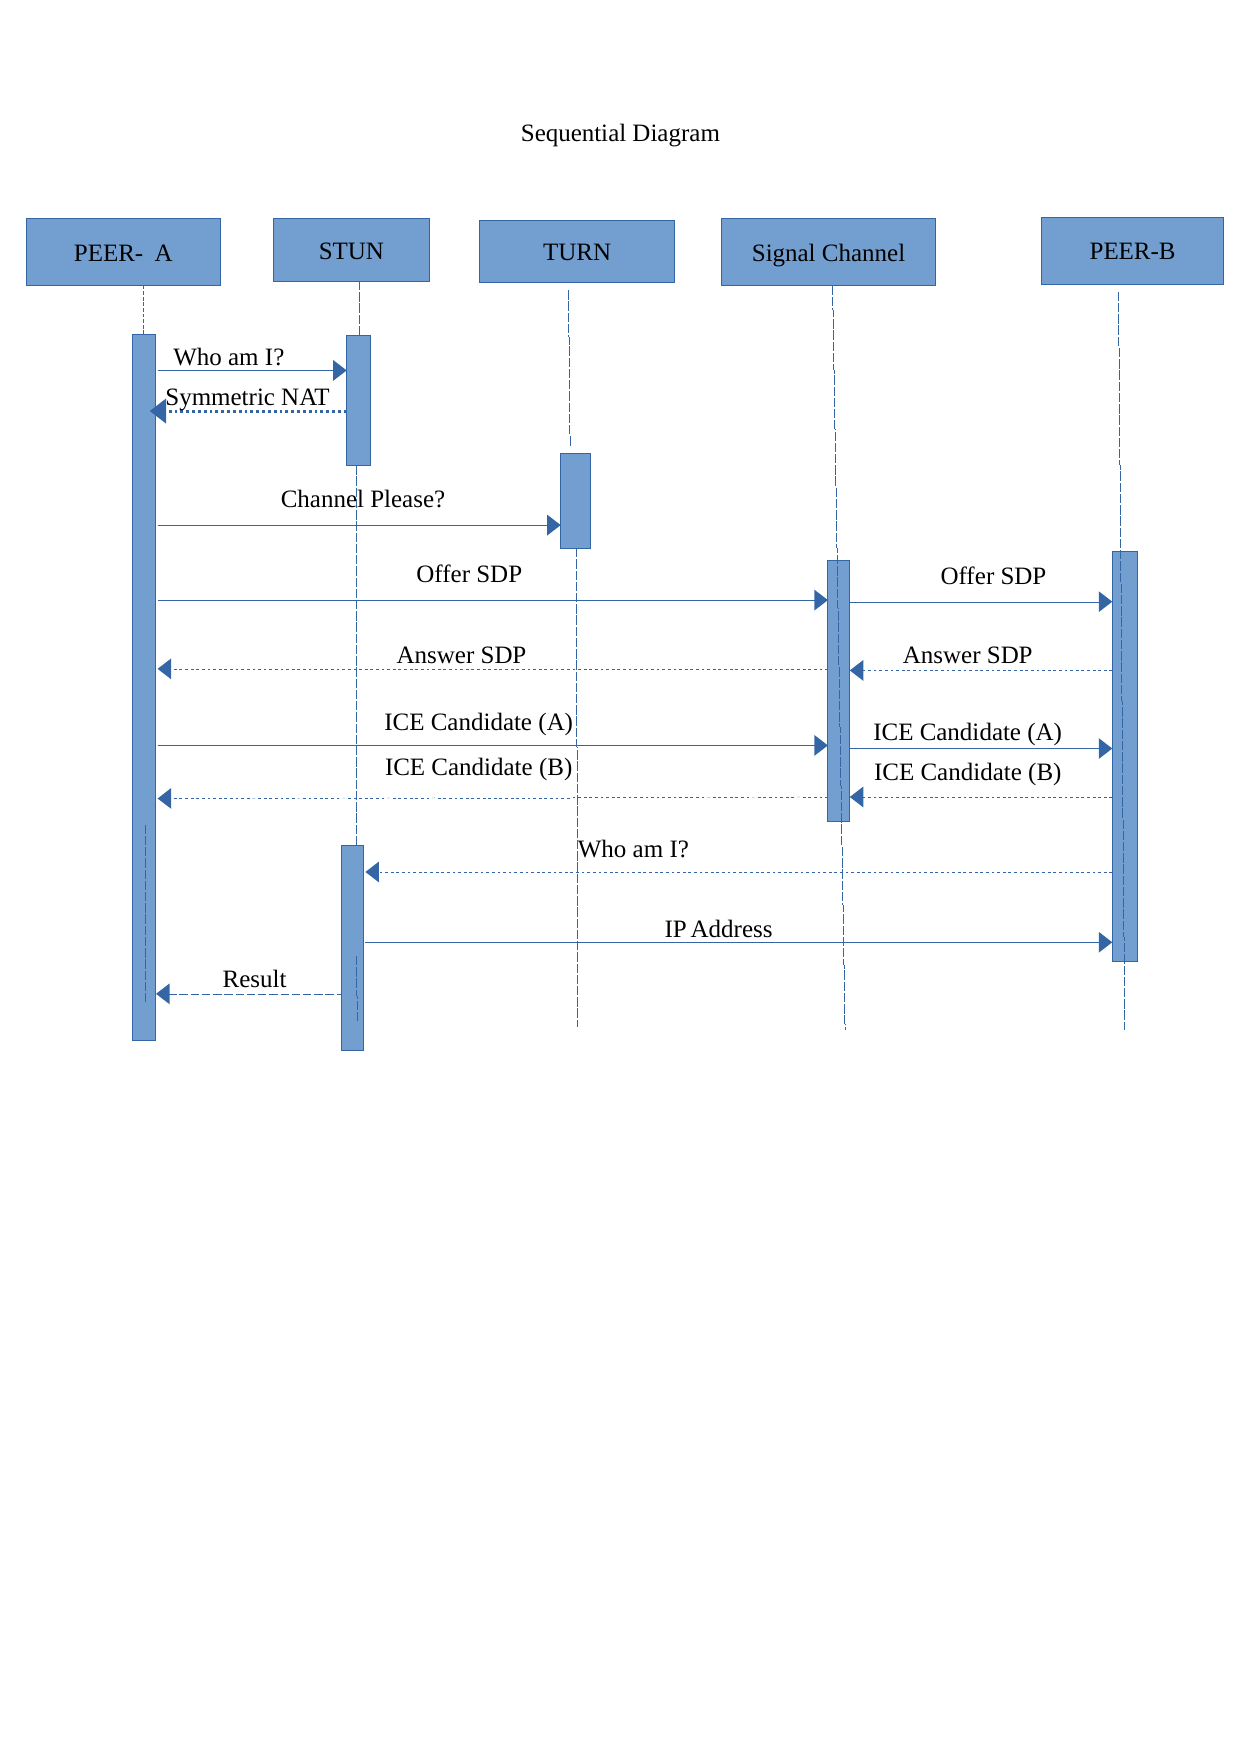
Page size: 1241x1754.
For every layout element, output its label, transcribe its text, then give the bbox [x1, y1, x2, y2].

text Sequential Diagram [118, 118, 1122, 147]
